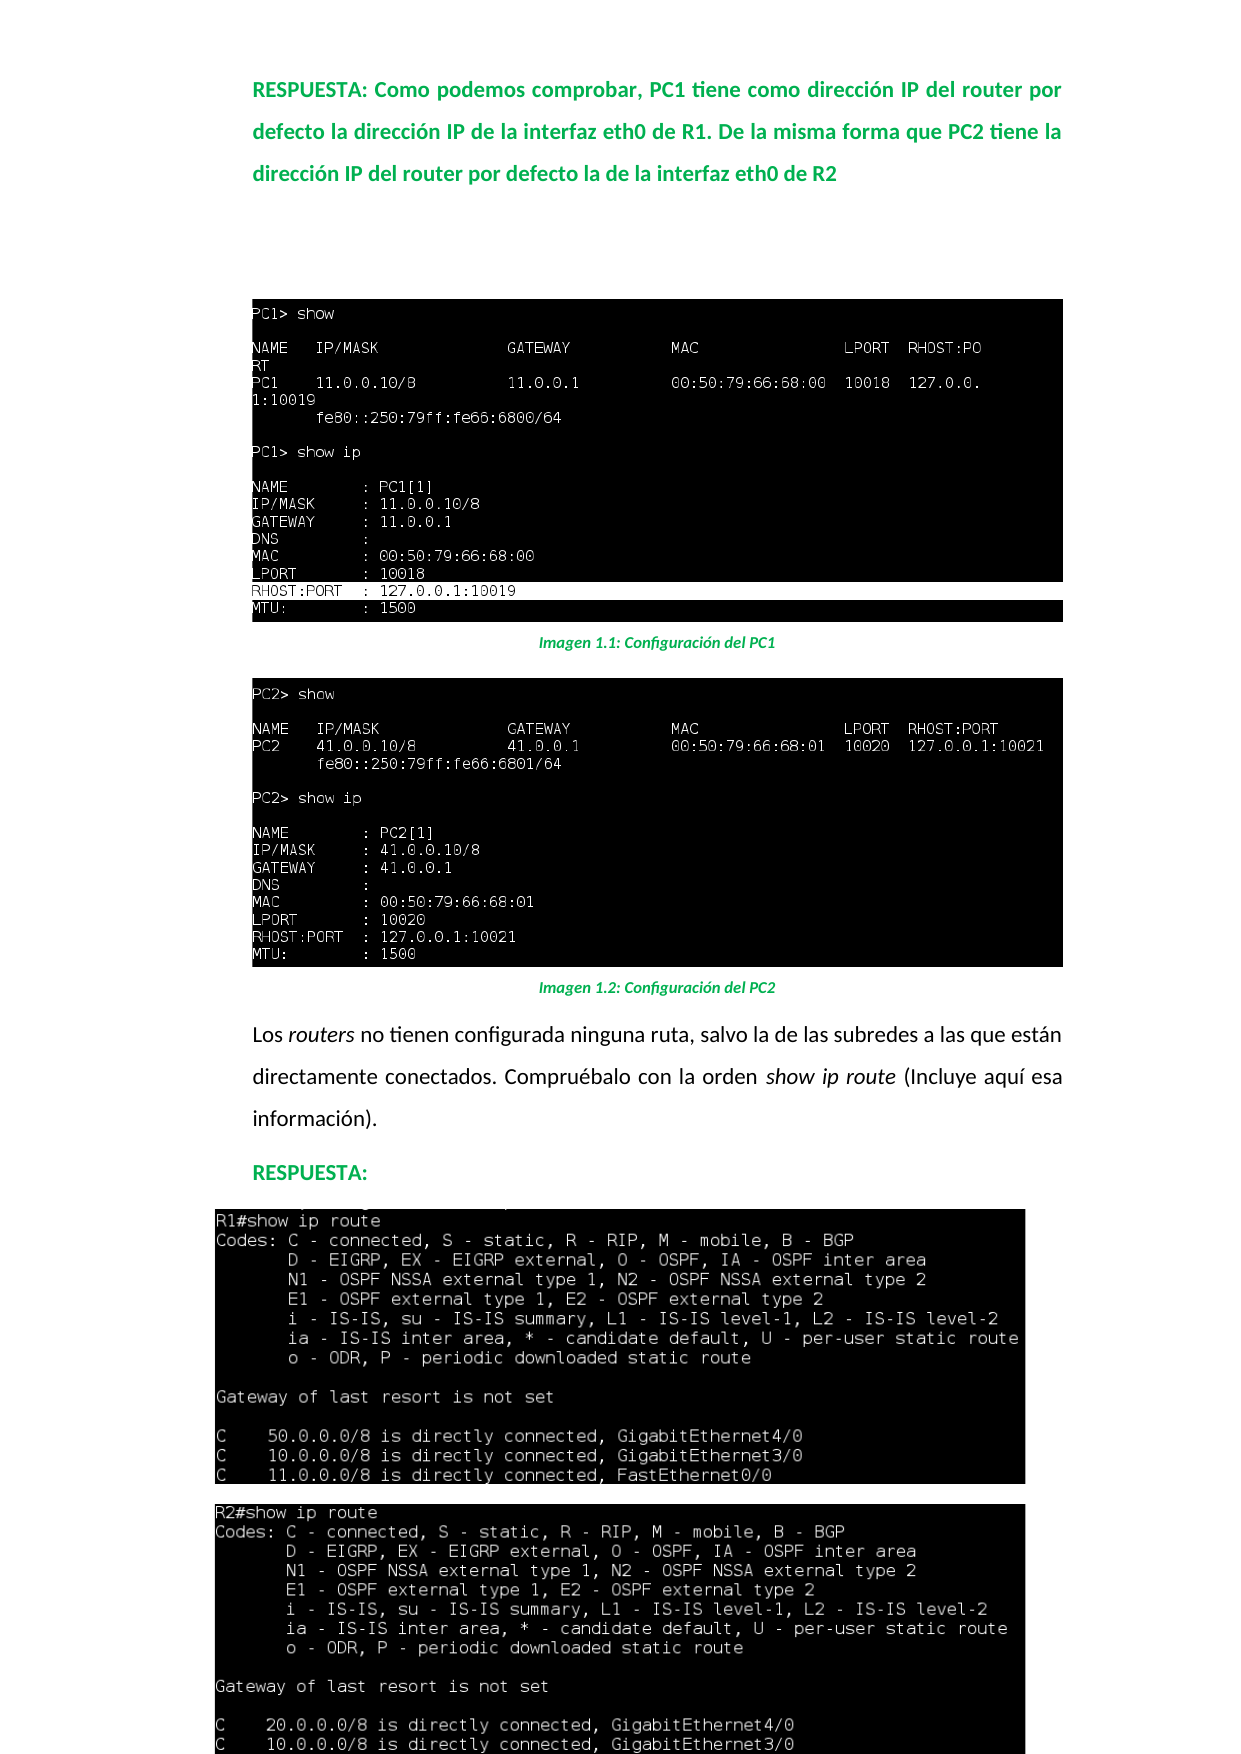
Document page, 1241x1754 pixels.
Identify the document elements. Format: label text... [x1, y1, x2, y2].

text RESPUESTA: Como podemos comprobar, PC1 tiene como dirección IP del router por defecto la dirección IP de la interfaz eth0 de R1. De la misma forma que PC2 tiene la dirección IP del router por defecto la de la interfaz eth0 de R2 [252, 75, 1063, 187]
text Imagen 1.1: Configuración del PC1 [252, 622, 1063, 652]
text RESPUESTA: [252, 1158, 1063, 1186]
text Los routers no tienen configurada ninguna ruta, salvo la de las subredes a las que están directamente conectados. Compruébalo con la orden show ip route (Incluye aquí esa información). [252, 1020, 1063, 1132]
text Imagen 1.2: Configuración del PC2 [252, 967, 1063, 997]
